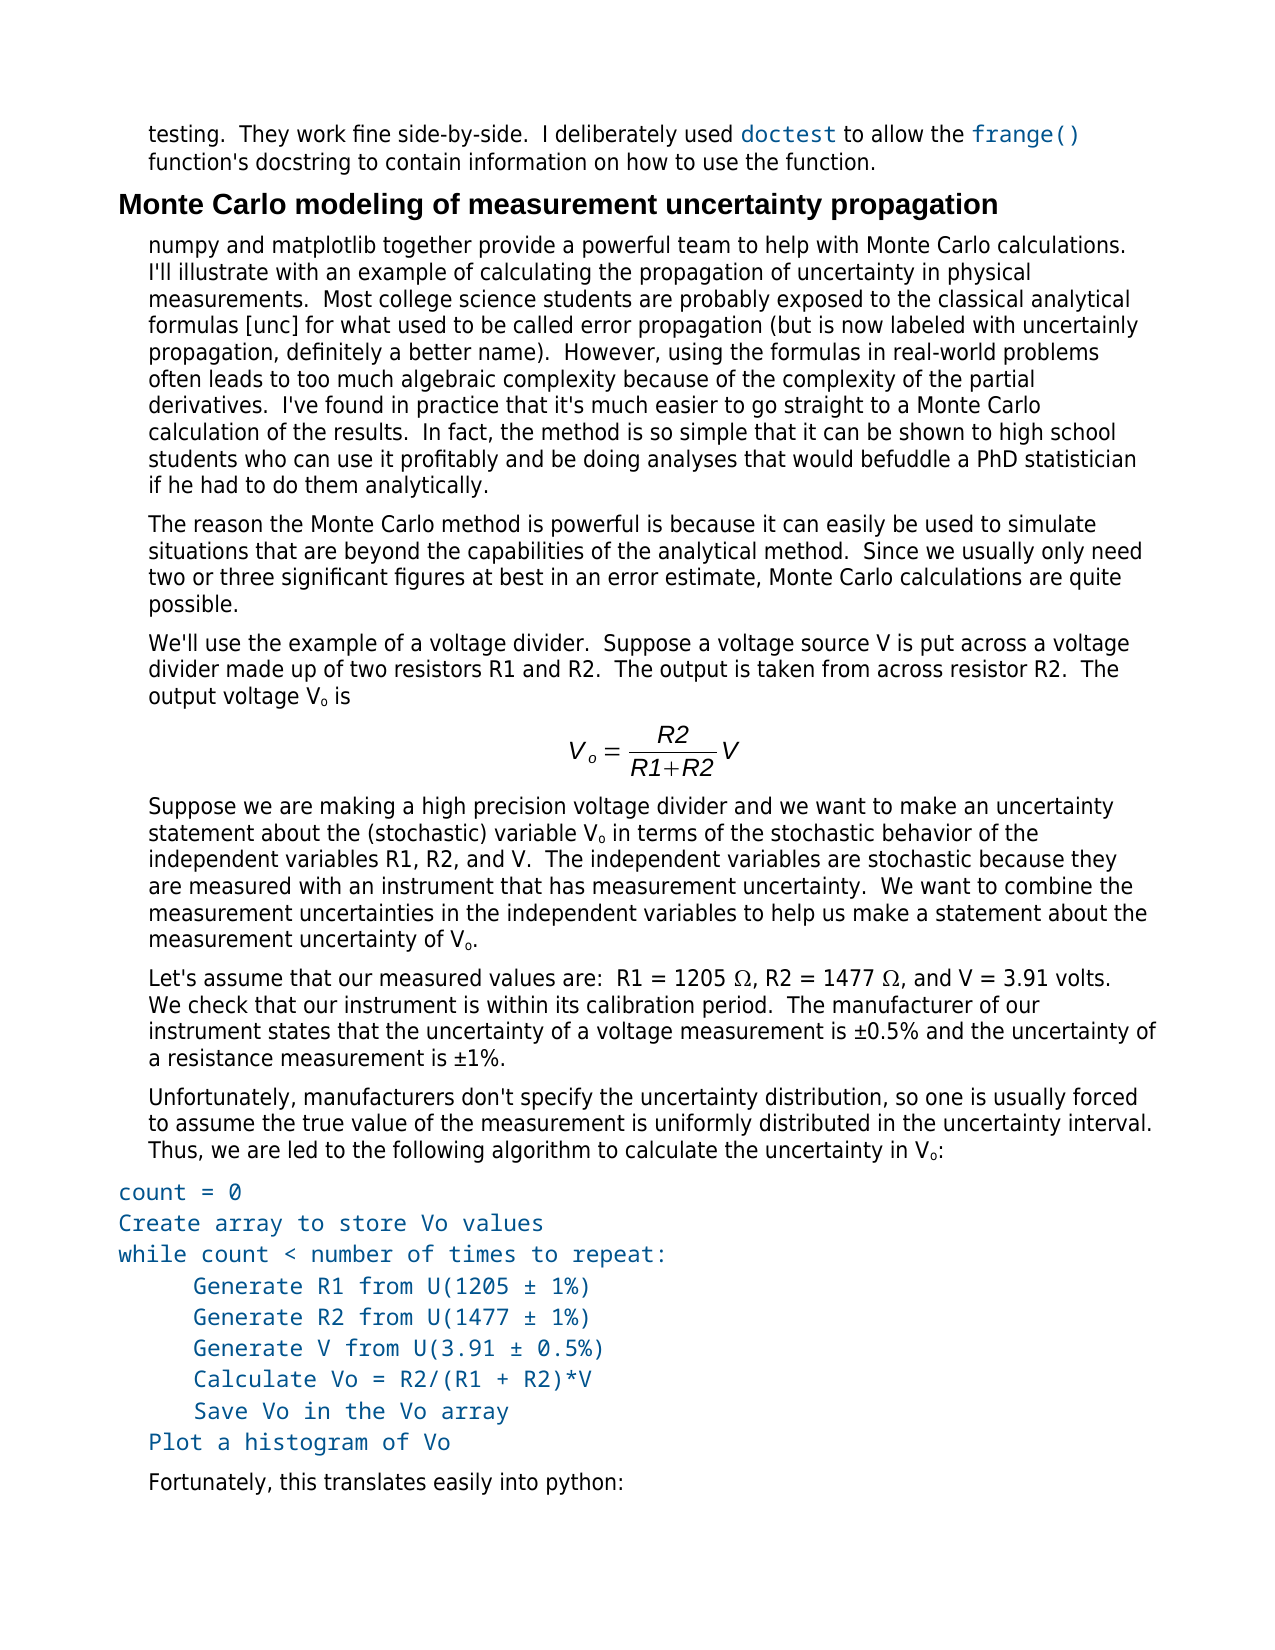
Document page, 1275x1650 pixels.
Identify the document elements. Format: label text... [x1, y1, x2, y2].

text numpy and matplotlib together provide a powerful team to help with Monte Carlo calculations. I'll illustrate with an example of calculating the propagation of uncertainty in physical measurements. Most college science students are probably exposed to the classical analytical formulas [unc] for what used to be called error propagation (but is now labeled with uncertainly propagation, definitely a better name). However, using the formulas in real-world problems often leads to too much algebraic complexity because of the complexity of the partial derivatives. I've found in practice that it's much easier to go straight to a Monte Carlo calculation of the results. In fact, the method is so simple that it can be shown to high school students who can use it profitably and be doing analyses that would befuddle a PhD statistician if he had to do them analytically. [148, 233, 1157, 499]
text testing. They work fine side-by-side. I deliberately used doctest to allow the frange() function's docstring to contain information on how to use the function. [148, 118, 1157, 176]
text Plot a histogram of Vo [148, 1426, 1157, 1457]
text We'll use the example of a voltage divider. Suppose a voltage source V is put across a voltage divider made up of two resistors R1 and R2. The output is taken from across resistor R2. The output voltage Vo is [148, 630, 1157, 710]
text Generate R1 from U(1205 ± 1%) [118, 1269, 1157, 1301]
text Let's assume that our measured values are: R1 = 1205 , R2 = 1477 , and V = 3.91 volts. We check that our instrument is within its calibration period. The manufacturer of our instrument states that the uncertainty of a voltage measurement is ±0.5% and the uncertainty of a resistance measurement is ±1%. [148, 965, 1157, 1072]
subtitle Monte Carlo modeling of measurement uncertainty propagation [118, 188, 1157, 221]
text Generate V from U(3.91 ± 0.5%) [118, 1332, 1157, 1363]
text count = 0 [118, 1176, 1157, 1207]
text Generate R2 from U(1477 ± 1%) [118, 1301, 1157, 1332]
text Calculate Vo = R2/(R1 + R2)*V [118, 1363, 1157, 1394]
text Fortunately, this translates easily into python: [148, 1469, 1157, 1496]
text Save Vo in the Vo array [118, 1394, 1157, 1426]
text Suppose we are making a high precision voltage divider and we want to make an uncertainty statement about the (stochastic) variable Vo in terms of the stochastic behavior of the independent variables R1, R2, and V. The independent variables are stochastic because they are measured with an instrument that has measurement uncertainty. We want to combine the measurement uncertainties in the independent variables to help us make a statement about the measurement uncertainty of Vo. [148, 793, 1157, 953]
text Unfortunately, manufacturers don't specify the uncertainty distribution, so one is usually forced to assume the true value of the measurement is uniformly distributed in the uncertainty interval. Thus, we are led to the following algorithm to calculate the uncertainty in Vo: [148, 1084, 1157, 1164]
text while count < number of times to repeat: [118, 1238, 1157, 1269]
text Create array to store Vo values [118, 1207, 1157, 1238]
text The reason the Monte Carlo method is powerful is because it can easily be used to simulate situations that are beyond the capabilities of the analytical method. Since we usually only need two or three significant figures at best in an error estimate, Monte Carlo calculations are quite possible. [148, 511, 1157, 618]
